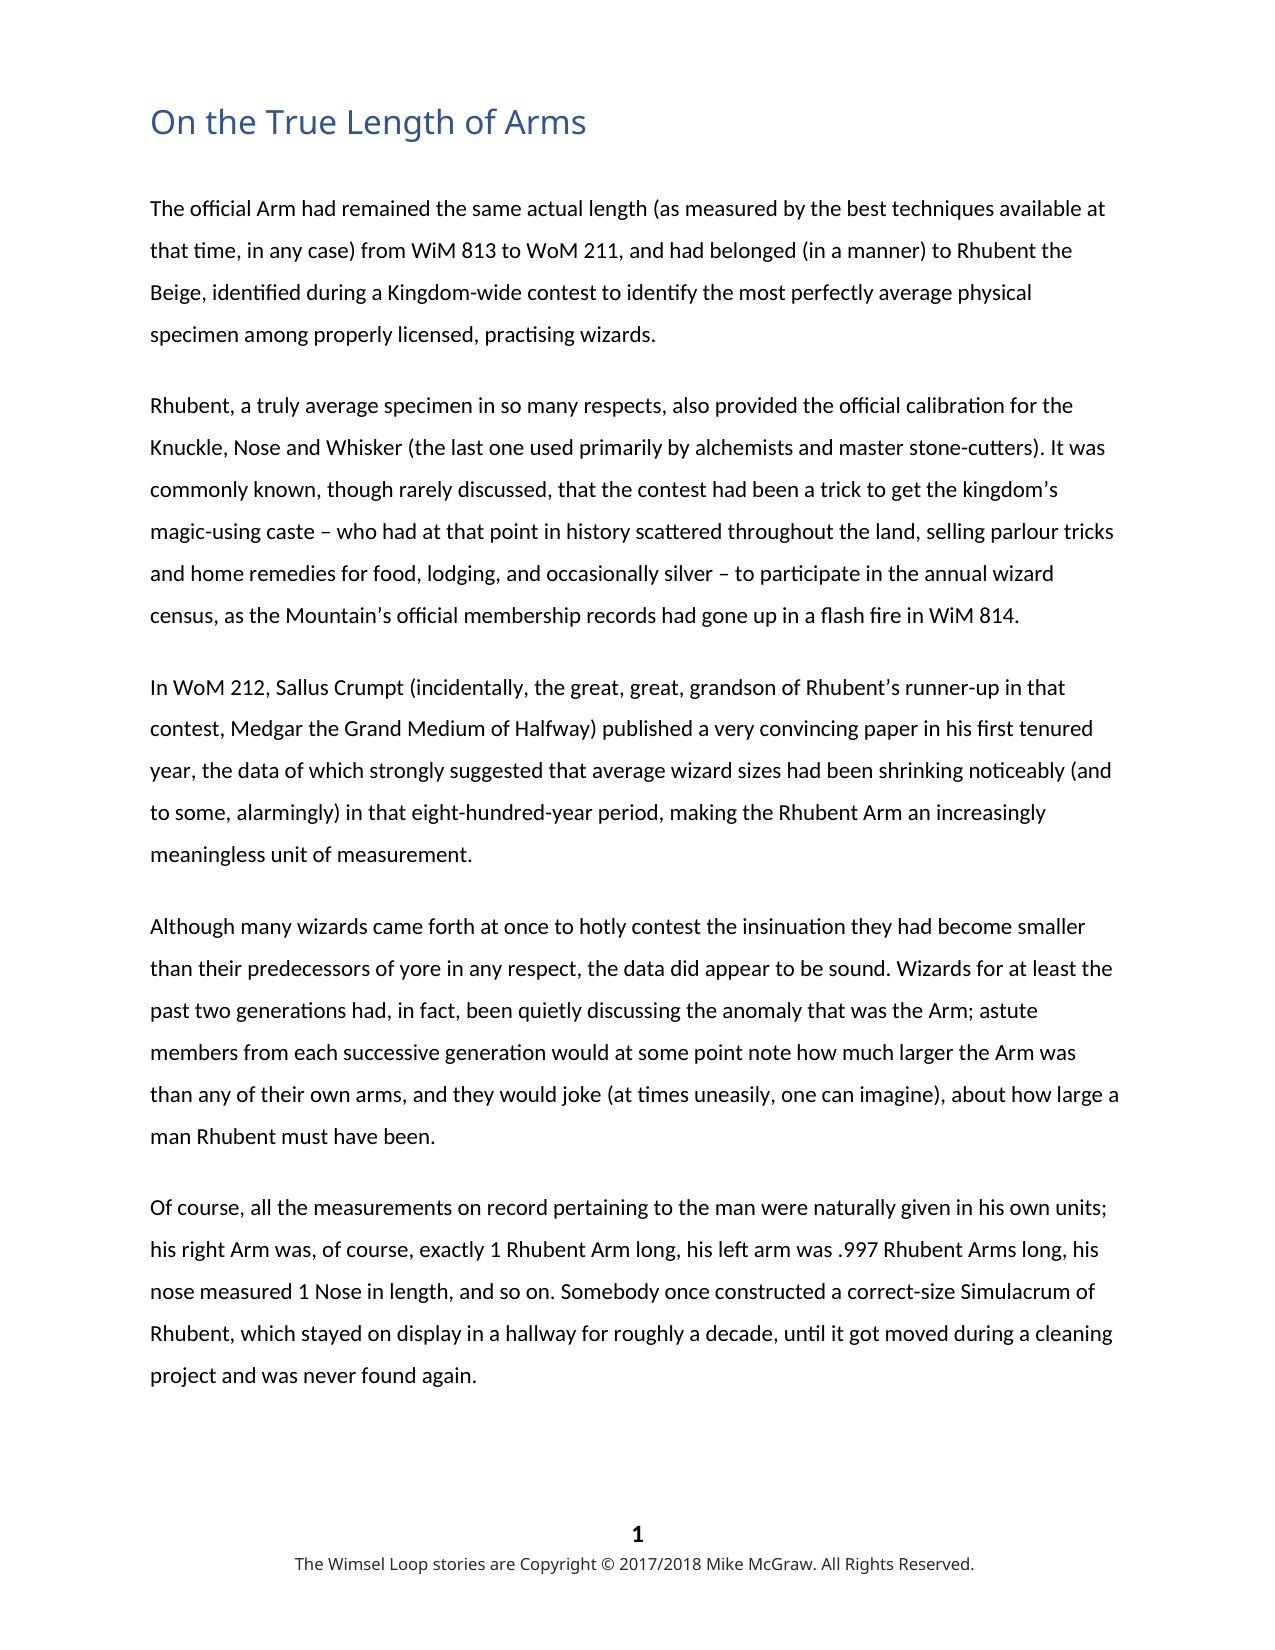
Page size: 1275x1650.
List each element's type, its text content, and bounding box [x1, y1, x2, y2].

text In WoM 212, Sallus Crumpt (incidentally, the great, great, grandson of Rhubent’s runner-up in that contest, Medgar the Grand Medium of Halfway) published a very convincing paper in his first tenured year, the data of which strongly suggested that average wizard sizes had been shrinking noticeably (and to some, alarmingly) in that eight-hundred-year period, making the Rhubent Arm an increasingly meaningless unit of measurement. [150, 673, 1125, 868]
text Although many wizards came forth at once to hotly contest the insinuation they had become smaller than their predecessors of yore in any respect, the data did appear to be sound. Wizards for at least the past two generations had, in fact, been quietly discussing the anomaly that was the Arm; astute members from each successive generation would at some point note how much larger the Arm was than any of their own arms, and they would joke (at times uneasily, one can imagine), about how large a man Rhubent must have been. [150, 912, 1125, 1150]
text Rhubent, a truly average specimen in so many respects, also provided the official calibration for the Knuckle, Nose and Whisker (the last one used primarily by alchemists and master stone-cutters). It was commonly known, though rarely discussed, that the contest had been a trick to get the kingdom’s magic-using caste – who had at that point in history scattered throughout the land, selling parlour tricks and home remedies for food, lodging, and occasionally silver – to participate in the annual wizard census, as the Mountain’s official membership records had gone up in a flash fire in WiM 814. [150, 391, 1125, 629]
subtitle On the True Length of Arms [150, 99, 1125, 144]
text Of course, all the measurements on record pertaining to the man were naturally given in his own units; his right Arm was, of course, exactly 1 Rhubent Arm long, his left arm was .997 Rhubent Arms long, his nose measured 1 Nose in length, and so on. Somebody once constructed a correct-size Simulacrum of Rhubent, which stayed on display in a hallway for roughly a decade, until it got moved during a cleaning project and was never found again. [150, 1193, 1125, 1389]
text The official Arm had remained the same actual length (as measured by the best techniques available at that time, in any case) from WiM 813 to WoM 211, and had belonged (in a manner) to Rhubent the Beige, identified during a Kingdom-wide contest to identify the most perfectly average physical specimen among properly licensed, practising wizards. [150, 194, 1125, 348]
